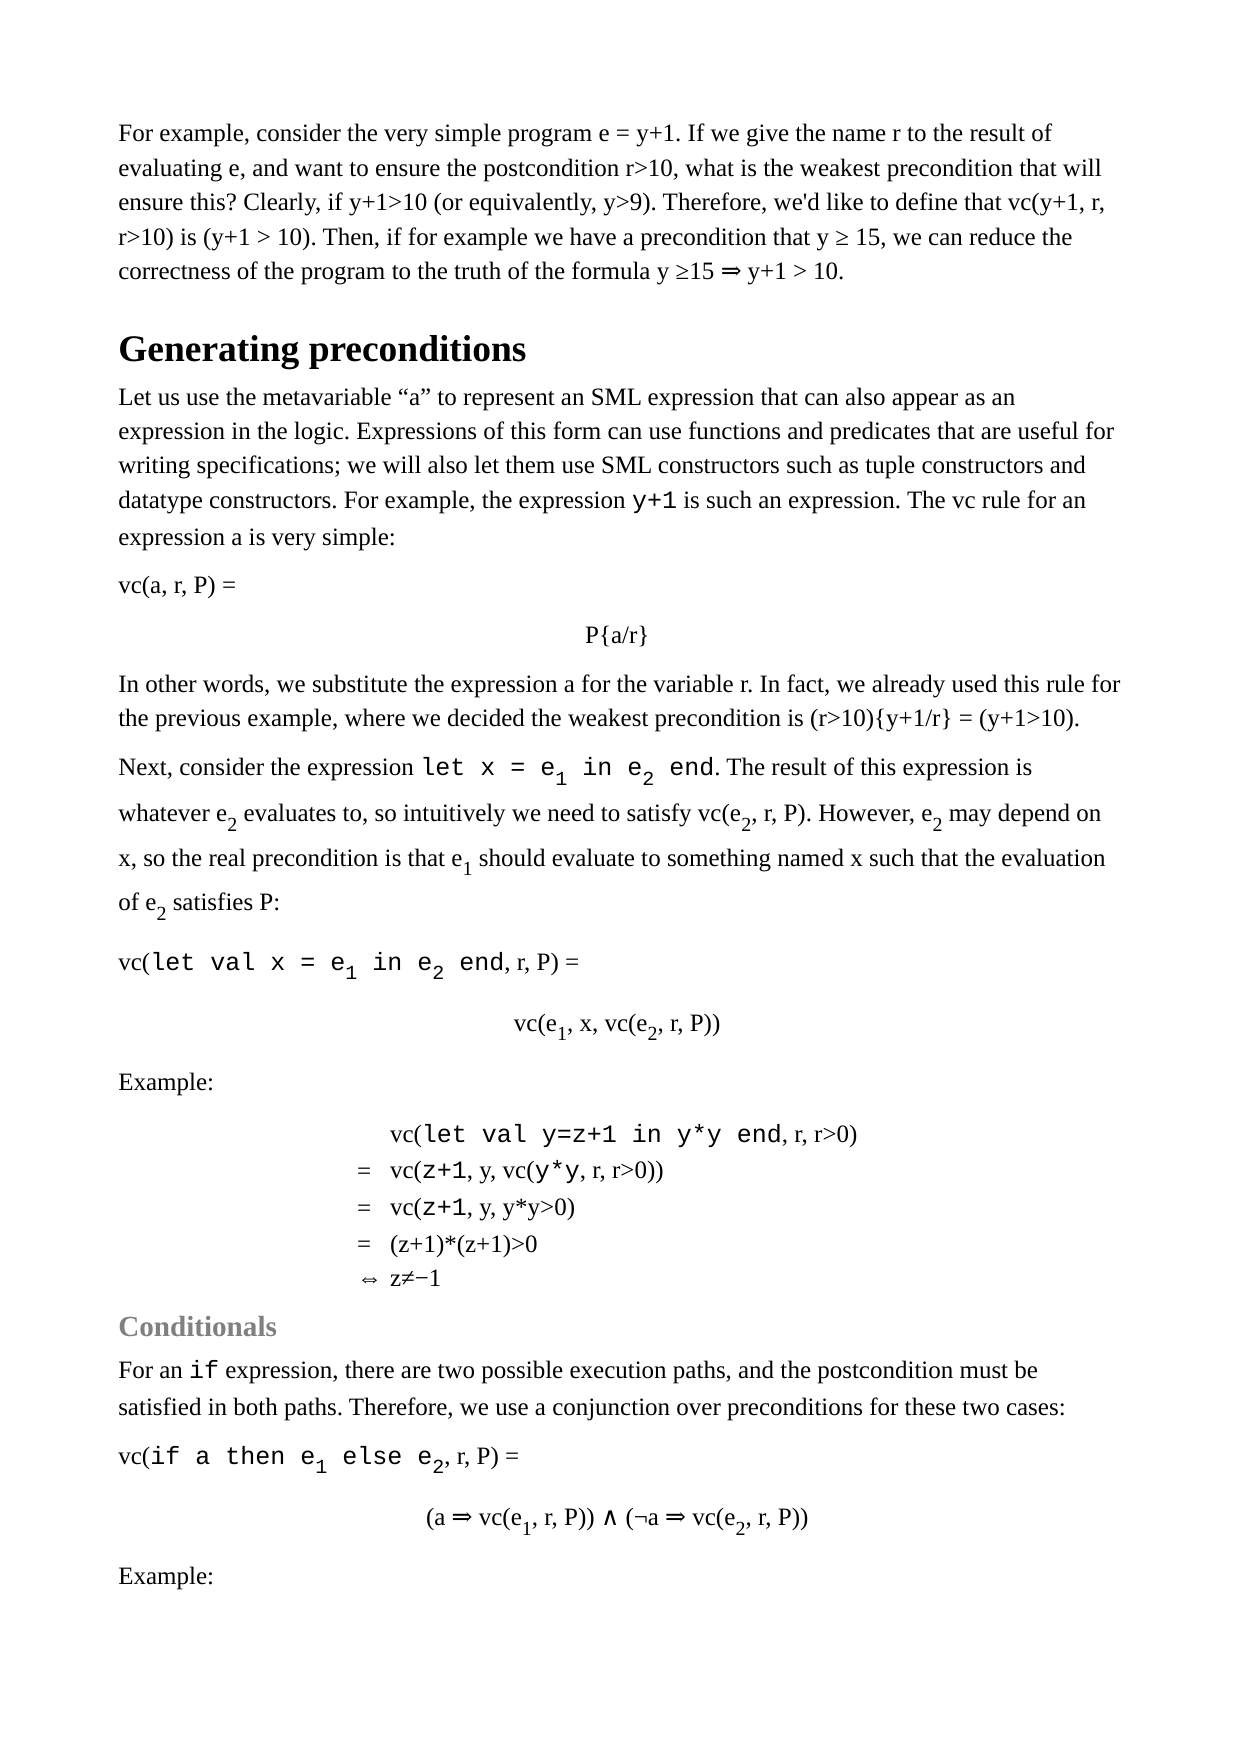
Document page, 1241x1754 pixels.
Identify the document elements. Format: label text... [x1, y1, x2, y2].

table_cell z≠−1 [387, 1260, 886, 1295]
table_header vc(let val y=z+1 in y*y end, r, r>0) [387, 1116, 886, 1152]
text vc(a, r, P) = [118, 571, 1122, 599]
text Example: [118, 1561, 1122, 1590]
table_cell vc(z+1, y, vc(y*y, r, r>0)) [387, 1153, 886, 1189]
text For example, consider the very simple program e = y+1. If we give the name r to the result of evaluating e, and want to ensure the postcondition r>10, what is the weakest precondition that will ensure this? Clearly, if y+1>10 (or equivalently, y>9). Therefore, we'd like to define that vc(y+1, r, r>10) is (y+1 > 10). Then, if for example we have a precondition that y ≥ 15, we can reduce the correctness of the program to the truth of the formula y ≥15 ⇒ y+1 > 10. [118, 118, 1122, 285]
text In other words, we substitute the expression a for the variable r. In fact, we already used this rule for the previous example, where we decided the weakest precondition is (r>10){y+1/r} = (y+1>10). [118, 669, 1122, 732]
text vc(if a then e1 else e2, r, P) = [118, 1441, 1122, 1480]
text vc(let val x = e1 in e2 end, r, P) = [118, 947, 1122, 985]
table_cell = [354, 1153, 387, 1189]
table_cell vc(z+1, y, y*y>0) [387, 1189, 886, 1226]
table_cell = [354, 1226, 387, 1260]
subtitle Conditionals [118, 1309, 1122, 1343]
text Next, consider the expression let x = e1 in e2 end. The result of this expression is whatever e2 evaluates to, so intuitively we need to satisfy vc(e2, r, P). However, e2 may depend on x, so the real precondition is that e1 should evaluate to something named x such that the evaluation of e2 satisfies P: [118, 752, 1122, 925]
table_cell (z+1)*(z+1)>0 [387, 1226, 886, 1260]
table_header [354, 1116, 387, 1152]
text (a ⇒ vc(e1, r, P)) ∧ (¬a ⇒ vc(e2, r, P)) [118, 1502, 1122, 1539]
text Let us use the metavariable “a” to represent an SML expression that can also appear as an expression in the logic. Expressions of this form can use functions and predicates that are useful for writing specifications; we will also let them use SML constructors such as tuple constructors and datatype constructors. For example, the expression y+1 is such an expression. The vc rule for an expression a is very simple: [118, 382, 1122, 550]
table_cell ⇔ [354, 1260, 387, 1295]
text vc(e1, x, vc(e2, r, P)) [118, 1008, 1122, 1045]
subtitle Generating preconditions [118, 326, 1122, 369]
text P{a/r} [118, 620, 1122, 648]
table_cell = [354, 1189, 387, 1226]
text Example: [118, 1067, 1122, 1096]
text For an if expression, there are two possible execution paths, and the postcondition must be satisfied in both paths. Therefore, we use a conjunction over preconditions for these two cases: [118, 1356, 1122, 1421]
